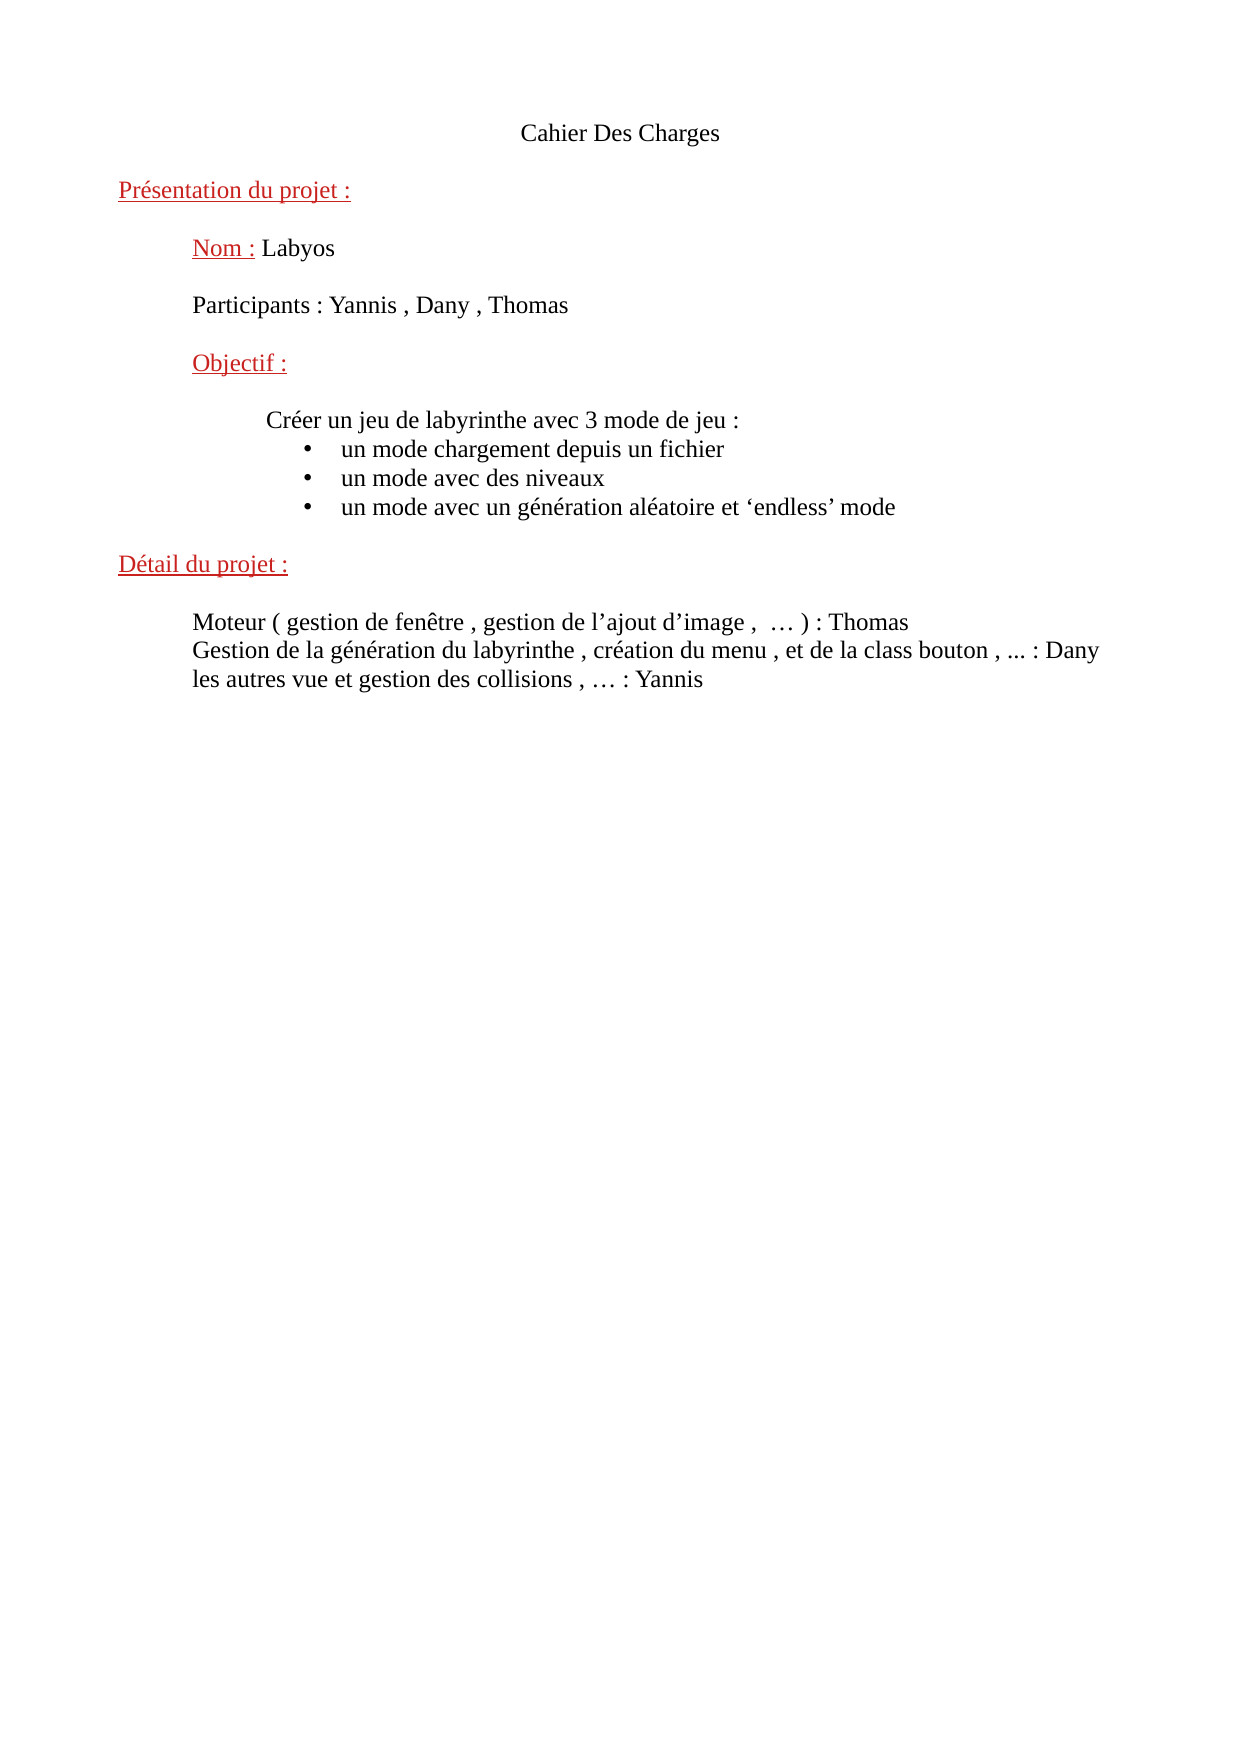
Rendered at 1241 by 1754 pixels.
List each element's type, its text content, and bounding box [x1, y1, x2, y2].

text Créer un jeu de labyrinthe avec 3 mode de jeu : [192, 406, 1122, 434]
text Cahier Des Charges [118, 118, 1122, 147]
text Gestion de la génération du labyrinthe , création du menu , et de la class bouton , ... : Dany [192, 636, 1122, 664]
text Objectif : [192, 348, 1122, 377]
list un mode chargement depuis un fichier [303, 434, 1122, 463]
list un mode avec un génération aléatoire et ‘endless’ mode [303, 492, 1122, 521]
list un mode avec des niveaux [303, 463, 1122, 492]
text les autres vue et gestion des collisions , … : Yannis [192, 664, 1122, 693]
text Détail du projet : [118, 549, 1122, 578]
text Moteur ( gestion de fenêtre , gestion de l’ajout d’image , … ) : Thomas [192, 607, 1122, 636]
text Nom : Labyos [192, 233, 1122, 262]
text Participants : Yannis , Dany , Thomas [192, 291, 1122, 319]
text Présentation du projet : [118, 176, 1122, 204]
